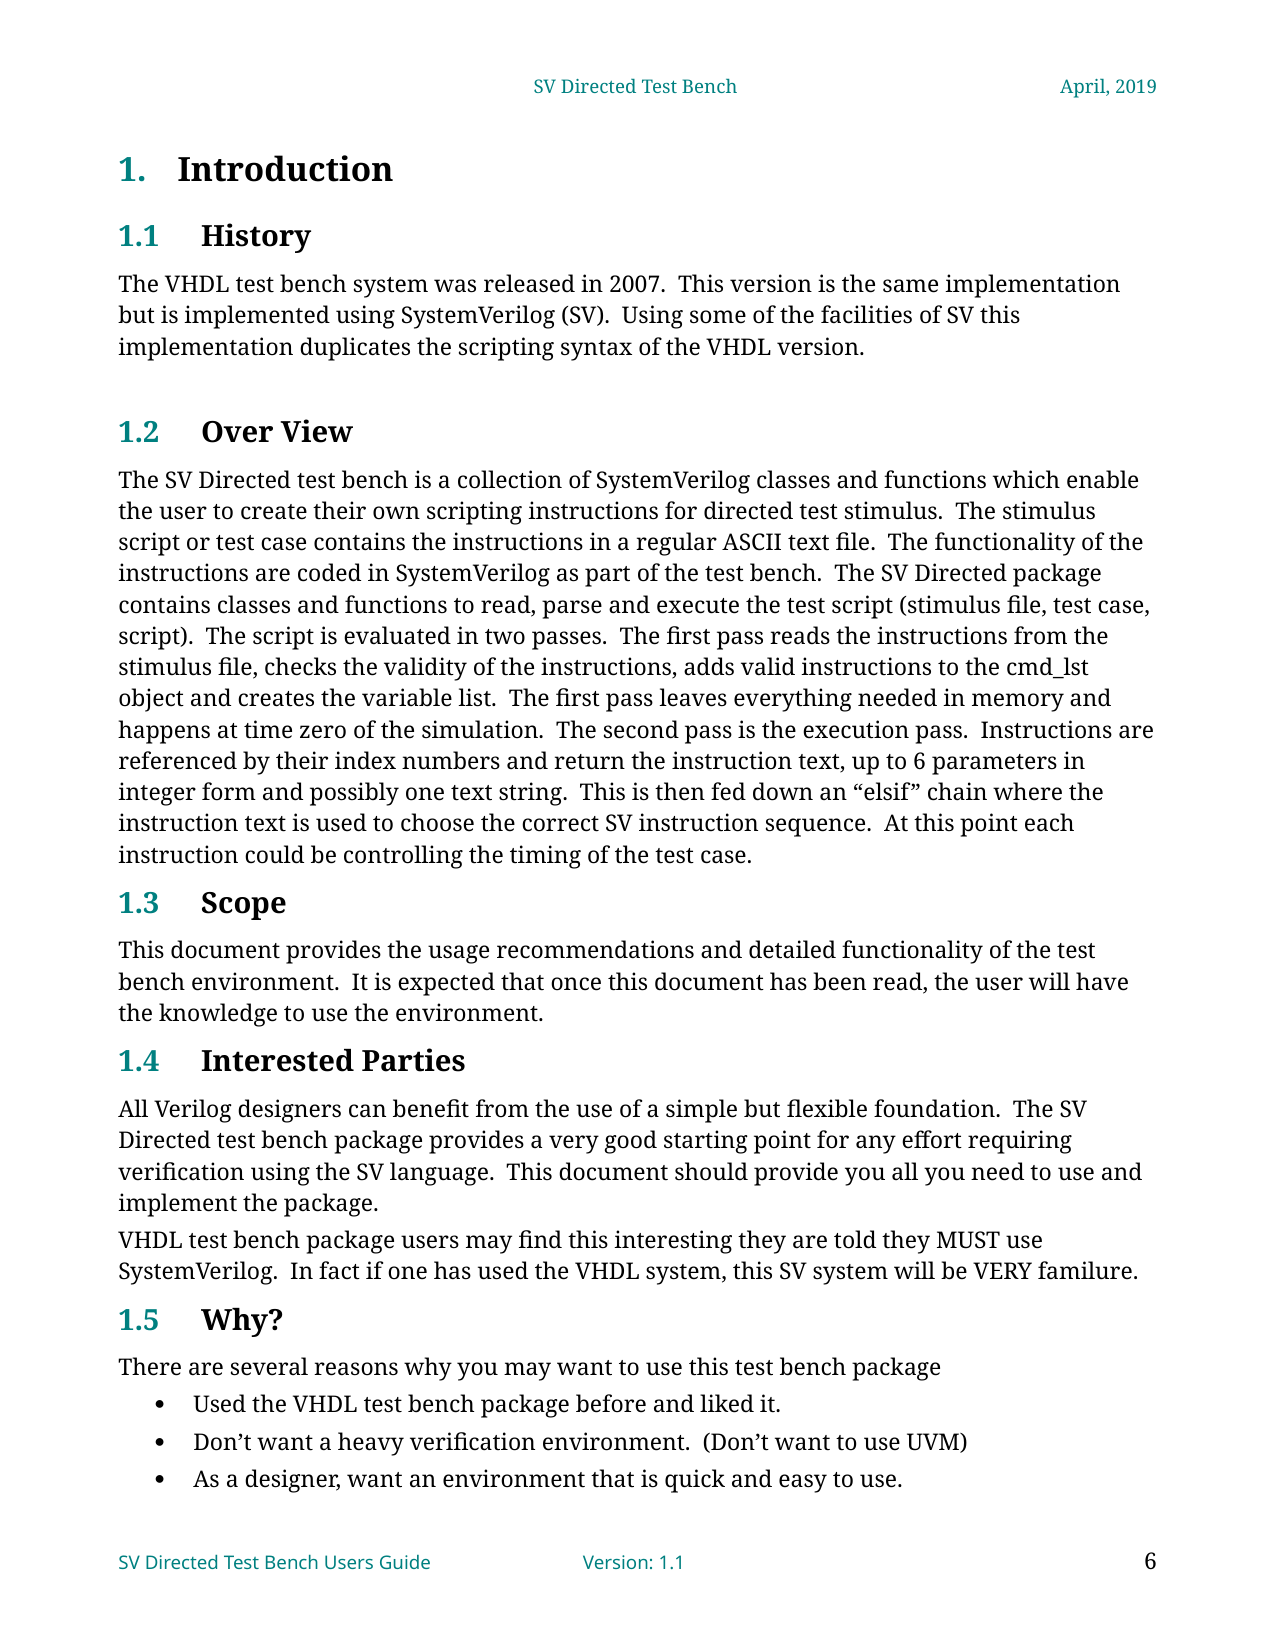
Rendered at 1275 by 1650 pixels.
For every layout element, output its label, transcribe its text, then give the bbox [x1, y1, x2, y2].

text The SV Directed test bench is a collection of SystemVerilog classes and functions which enable the user to create their own scripting instructions for directed test stimulus. The stimulus script or test case contains the instructions in a regular ASCII text file. The functionality of the instructions are coded in SystemVerilog as part of the test bench. The SV Directed package contains classes and functions to read, parse and execute the test script (stimulus file, test case, script). The script is evaluated in two passes. The first pass reads the instructions from the stimulus file, checks the validity of the instructions, adds valid instructions to the cmd_lst object and creates the variable list. The first pass leaves everything needed in memory and happens at time zero of the simulation. The second pass is the execution pass. Instructions are referenced by their index numbers and return the instruction text, up to 6 parameters in integer form and possibly one text string. This is then fed down an “elsif” chain where the instruction text is used to choose the correct SV instruction sequence. At this point each instruction could be controlling the timing of the test case. [118, 463, 1157, 870]
subtitle Over View [118, 411, 1157, 451]
list As a designer, want an environment that is quick and easy to use. [156, 1463, 1157, 1494]
subtitle Interested Parties [118, 1041, 1157, 1080]
subtitle Why? [118, 1299, 1157, 1338]
text VHDL test bench package users may find this interesting they are told they MUST use SystemVerilog. In fact if one has used the VHDL system, this SV system will be VERY familure. [118, 1224, 1157, 1286]
text There are several reasons why you may want to use this test bench package [118, 1351, 1157, 1382]
text The VHDL test bench system was released in 2007. This version is the same implementation but is implemented using SystemVerilog (SV). Using some of the facilities of SV this implementation duplicates the scripting syntax of the VHDL version. [118, 268, 1157, 362]
subtitle Scope [118, 882, 1157, 922]
list Don’t want a heavy verification environment. (Don’t want to use UVM) [156, 1425, 1157, 1457]
subtitle History [118, 216, 1157, 255]
text This document provides the usage recommendations and detailed functionality of the test bench environment. It is expected that once this document has been read, the user will have the knowledge to use the environment. [118, 934, 1157, 1028]
list Used the VHDL test bench package before and liked it. [156, 1388, 1157, 1419]
subtitle Introduction [118, 145, 1157, 191]
text All Verilog designers can benefit from the use of a simple but flexible foundation. The SV Directed test bench package provides a very good starting point for any effort requiring verification using the SV language. This document should provide you all you need to use and implement the package. [118, 1093, 1157, 1218]
